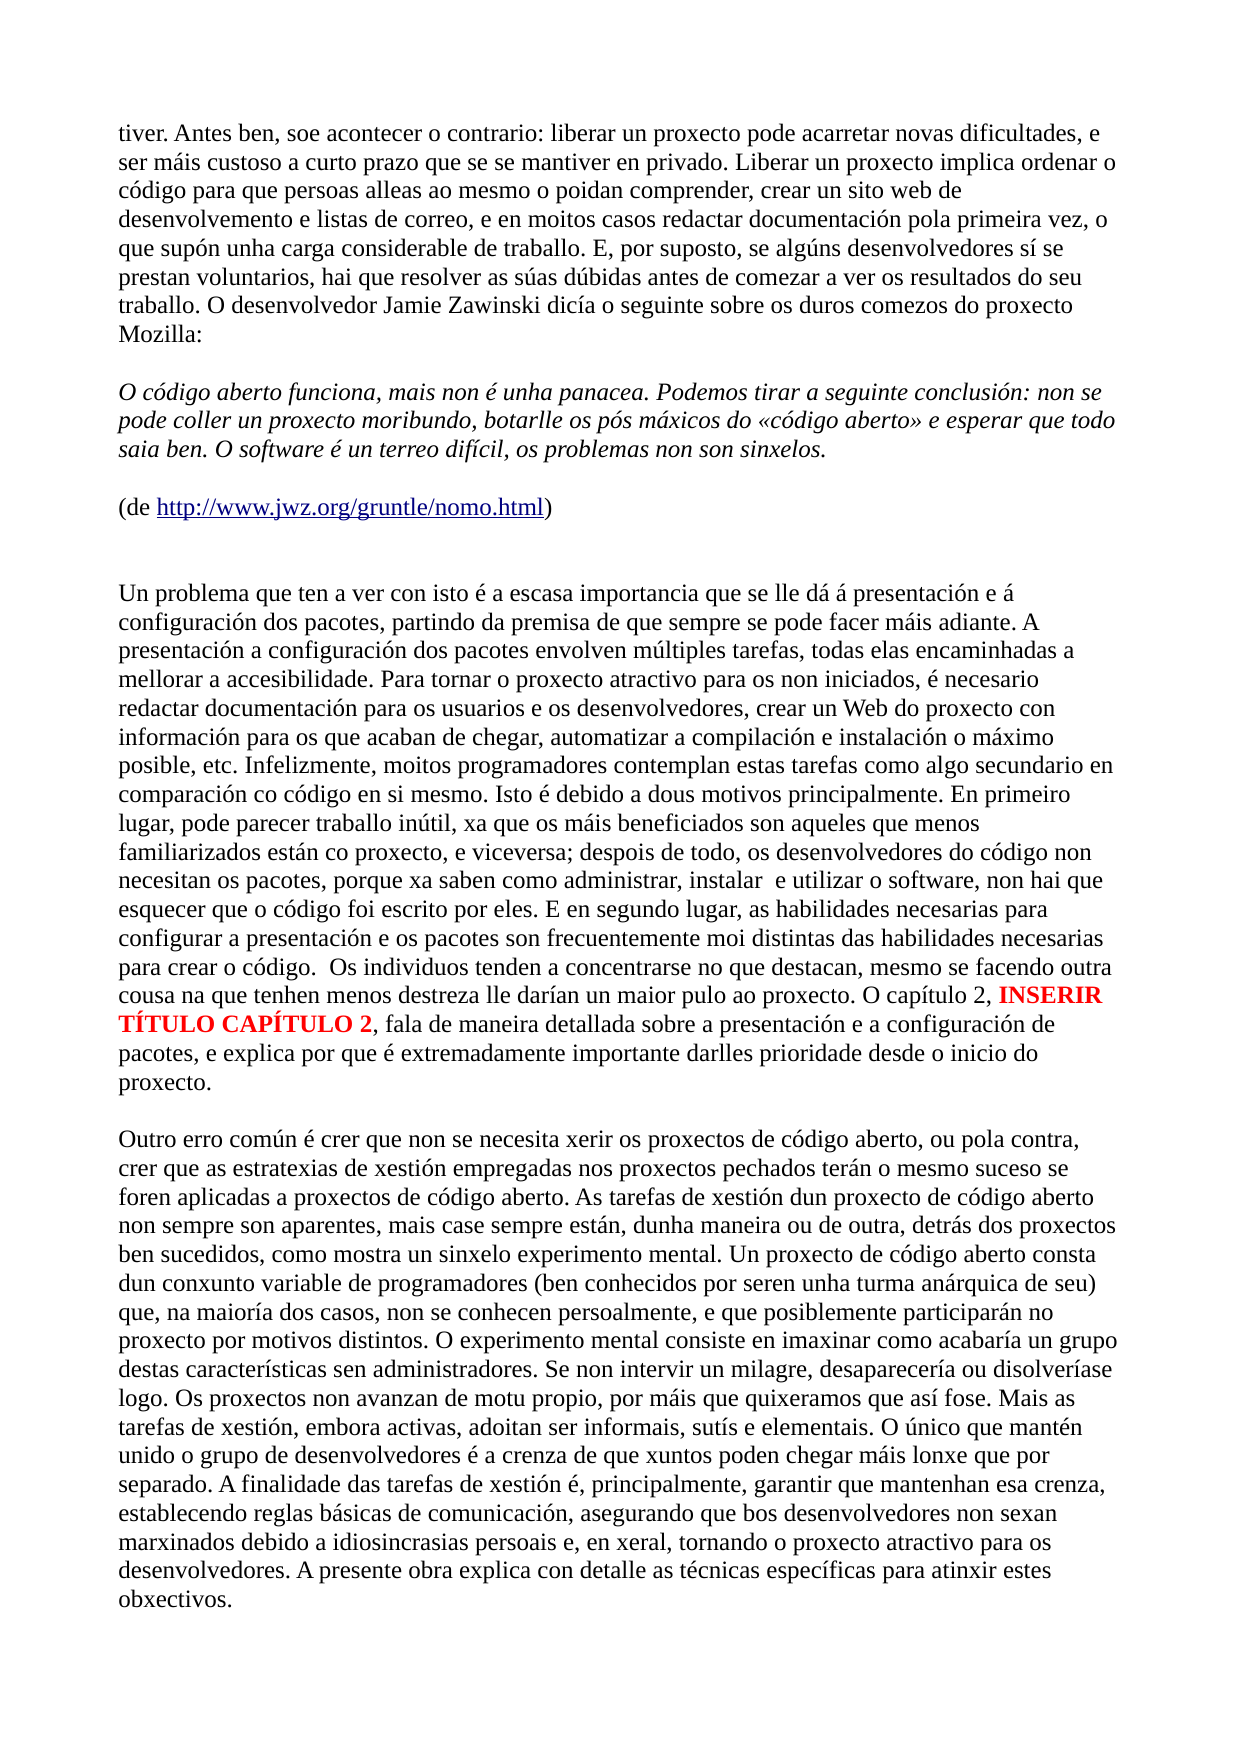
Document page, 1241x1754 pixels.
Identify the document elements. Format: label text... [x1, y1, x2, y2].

text O código aberto funciona, mais non é unha panacea. Podemos tirar a seguinte conclusión: non se pode coller un proxecto moribundo, botarlle os pós máxicos do «código aberto» e esperar que todo saia ben. O software é un terreo difícil, os problemas non son sinxelos. [118, 377, 1122, 463]
text Outro erro común é crer que non se necesita xerir os proxectos de código aberto, ou pola contra, crer que as estratexias de xestión empregadas nos proxectos pechados terán o mesmo suceso se foren aplicadas a proxectos de código aberto. As tarefas de xestión dun proxecto de código aberto non sempre son aparentes, mais case sempre están, dunha maneira ou de outra, detrás dos proxectos ben sucedidos, como mostra un sinxelo experimento mental. Un proxecto de código aberto consta dun conxunto variable de programadores (ben conhecidos por seren unha turma anárquica de seu) que, na maioría dos casos, non se conhecen persoalmente, e que posiblemente participarán no proxecto por motivos distintos. O experimento mental consiste en imaxinar como acabaría un grupo destas características sen administradores. Se non intervir un milagre, desaparecería ou disolveríase logo. Os proxectos non avanzan de motu propio, por máis que quixeramos que así fose. Mais as tarefas de xestión, embora activas, adoitan ser informais, sutís e elementais. O único que mantén unido o grupo de desenvolvedores é a crenza de que xuntos poden chegar máis lonxe que por separado. A finalidade das tarefas de xestión é, principalmente, garantir que mantenhan esa crenza, establecendo reglas básicas de comunicación, asegurando que bos desenvolvedores non sexan marxinados debido a idiosincrasias persoais e, en xeral, tornando o proxecto atractivo para os desenvolvedores. A presente obra explica con detalle as técnicas específicas para atinxir estes obxectivos. [118, 1124, 1122, 1613]
text Un problema que ten a ver con isto é a escasa importancia que se lle dá á presentación e á configuración dos pacotes, partindo da premisa de que sempre se pode facer máis adiante. A presentación a configuración dos pacotes envolven múltiples tarefas, todas elas encaminhadas a mellorar a accesibilidade. Para tornar o proxecto atractivo para os non iniciados, é necesario redactar documentación para os usuarios e os desenvolvedores, crear un Web do proxecto con información para os que acaban de chegar, automatizar a compilación e instalación o máximo posible, etc. Infelizmente, moitos programadores contemplan estas tarefas como algo secundario en comparación co código en si mesmo. Isto é debido a dous motivos principalmente. En primeiro lugar, pode parecer traballo inútil, xa que os máis beneficiados son aqueles que menos familiarizados están co proxecto, e viceversa; despois de todo, os desenvolvedores do código non necesitan os pacotes, porque xa saben como administrar, instalar e utilizar o software, non hai que esquecer que o código foi escrito por eles. E en segundo lugar, as habilidades necesarias para configurar a presentación e os pacotes son frecuentemente moi distintas das habilidades necesarias para crear o código. Os individuos tenden a concentrarse no que destacan, mesmo se facendo outra cousa na que tenhen menos destreza lle darían un maior pulo ao proxecto. O capítulo 2, INSERIR TÍTULO CAPÍTULO 2, fala de maneira detallada sobre a presentación e a configuración de pacotes, e explica por que é extremadamente importante darlles prioridade desde o inicio do proxecto. [118, 578, 1122, 1096]
text tiver. Antes ben, soe acontecer o contrario: liberar un proxecto pode acarretar novas dificultades, e ser máis custoso a curto prazo que se se mantiver en privado. Liberar un proxecto implica ordenar o código para que persoas alleas ao mesmo o poidan comprender, crear un sito web de desenvolvemento e listas de correo, e en moitos casos redactar documentación pola primeira vez, o que supón unha carga considerable de traballo. E, por suposto, se algúns desenvolvedores sí se prestan voluntarios, hai que resolver as súas dúbidas antes de comezar a ver os resultados do seu traballo. O desenvolvedor Jamie Zawinski dicía o seguinte sobre os duros comezos do proxecto Mozilla: [118, 118, 1122, 348]
text (de http://www.jwz.org/gruntle/nomo.html) [118, 492, 1122, 521]
